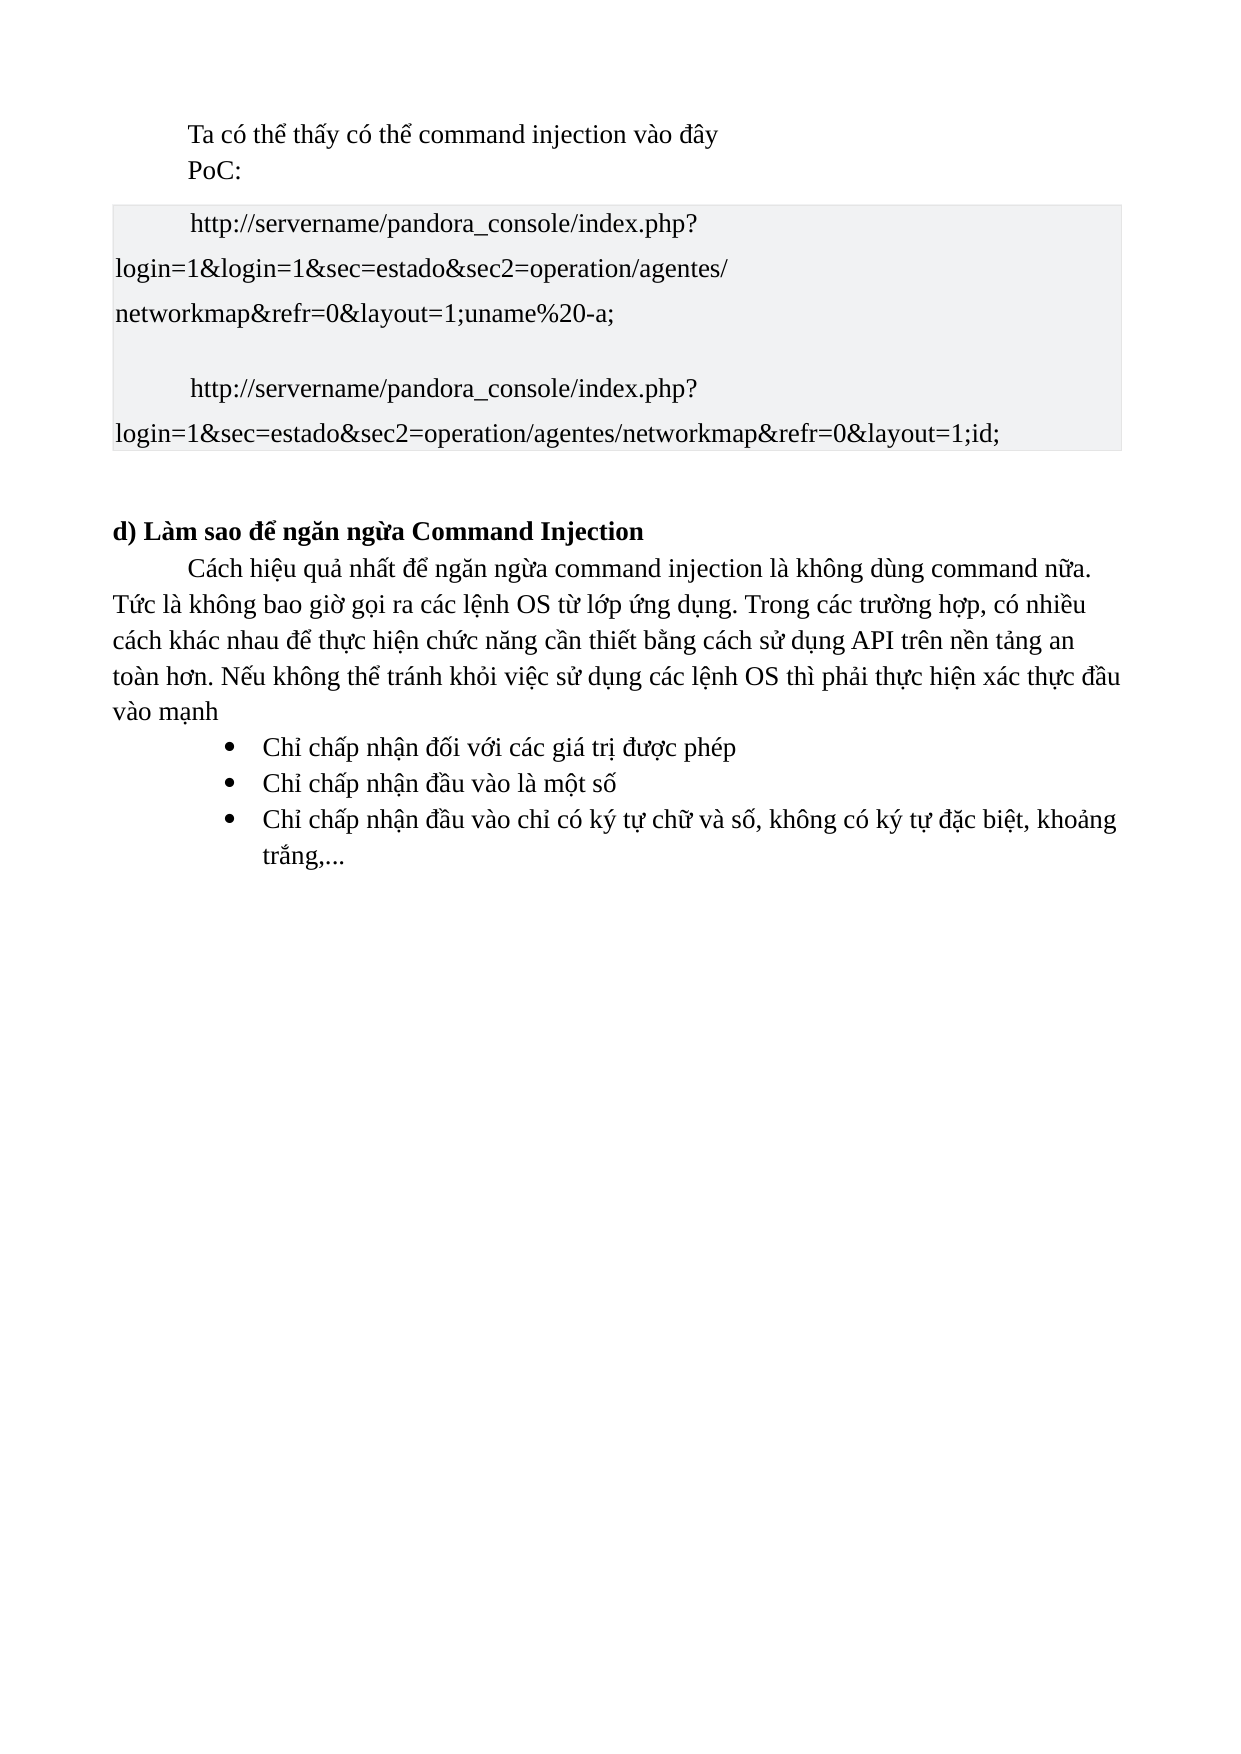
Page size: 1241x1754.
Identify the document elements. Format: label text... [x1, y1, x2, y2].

text PoC: [112, 154, 1122, 185]
text http://servername/pandora_console/index.php?login=1&login=1&sec=estado&sec2=operation/agentes/networkmap&refr=0&layout=1;uname%20-a; [114, 206, 1121, 328]
subtitle d) Làm sao để ngăn ngừa Command Injection [112, 515, 1122, 546]
text Ta có thể thấy có thể command injection vào đây [112, 118, 1122, 150]
list Chỉ chấp nhận đầu vào là một số [225, 767, 1122, 798]
list Chỉ chấp nhận đầu vào chỉ có ký tự chữ và số, không có ký tự đặc biệt, khoảng trắng,... [225, 803, 1122, 870]
text http://servername/pandora_console/index.php?login=1&sec=estado&sec2=operation/agentes/networkmap&refr=0&layout=1;id; [114, 369, 1121, 450]
list Chỉ chấp nhận đối với các giá trị được phép [225, 731, 1122, 762]
text Cách hiệu quả nhất để ngăn ngừa command injection là không dùng command nữa. Tức là không bao giờ gọi ra các lệnh OS từ lớp ứng dụng. Trong các trường hợp, có nhiều cách khác nhau để thực hiện chức năng cần thiết bằng cách sử dụng API trên nền tảng an toàn hơn. Nếu không thể tránh khỏi việc sử dụng các lệnh OS thì phải thực hiện xác thực đầu vào mạnh [112, 552, 1122, 726]
